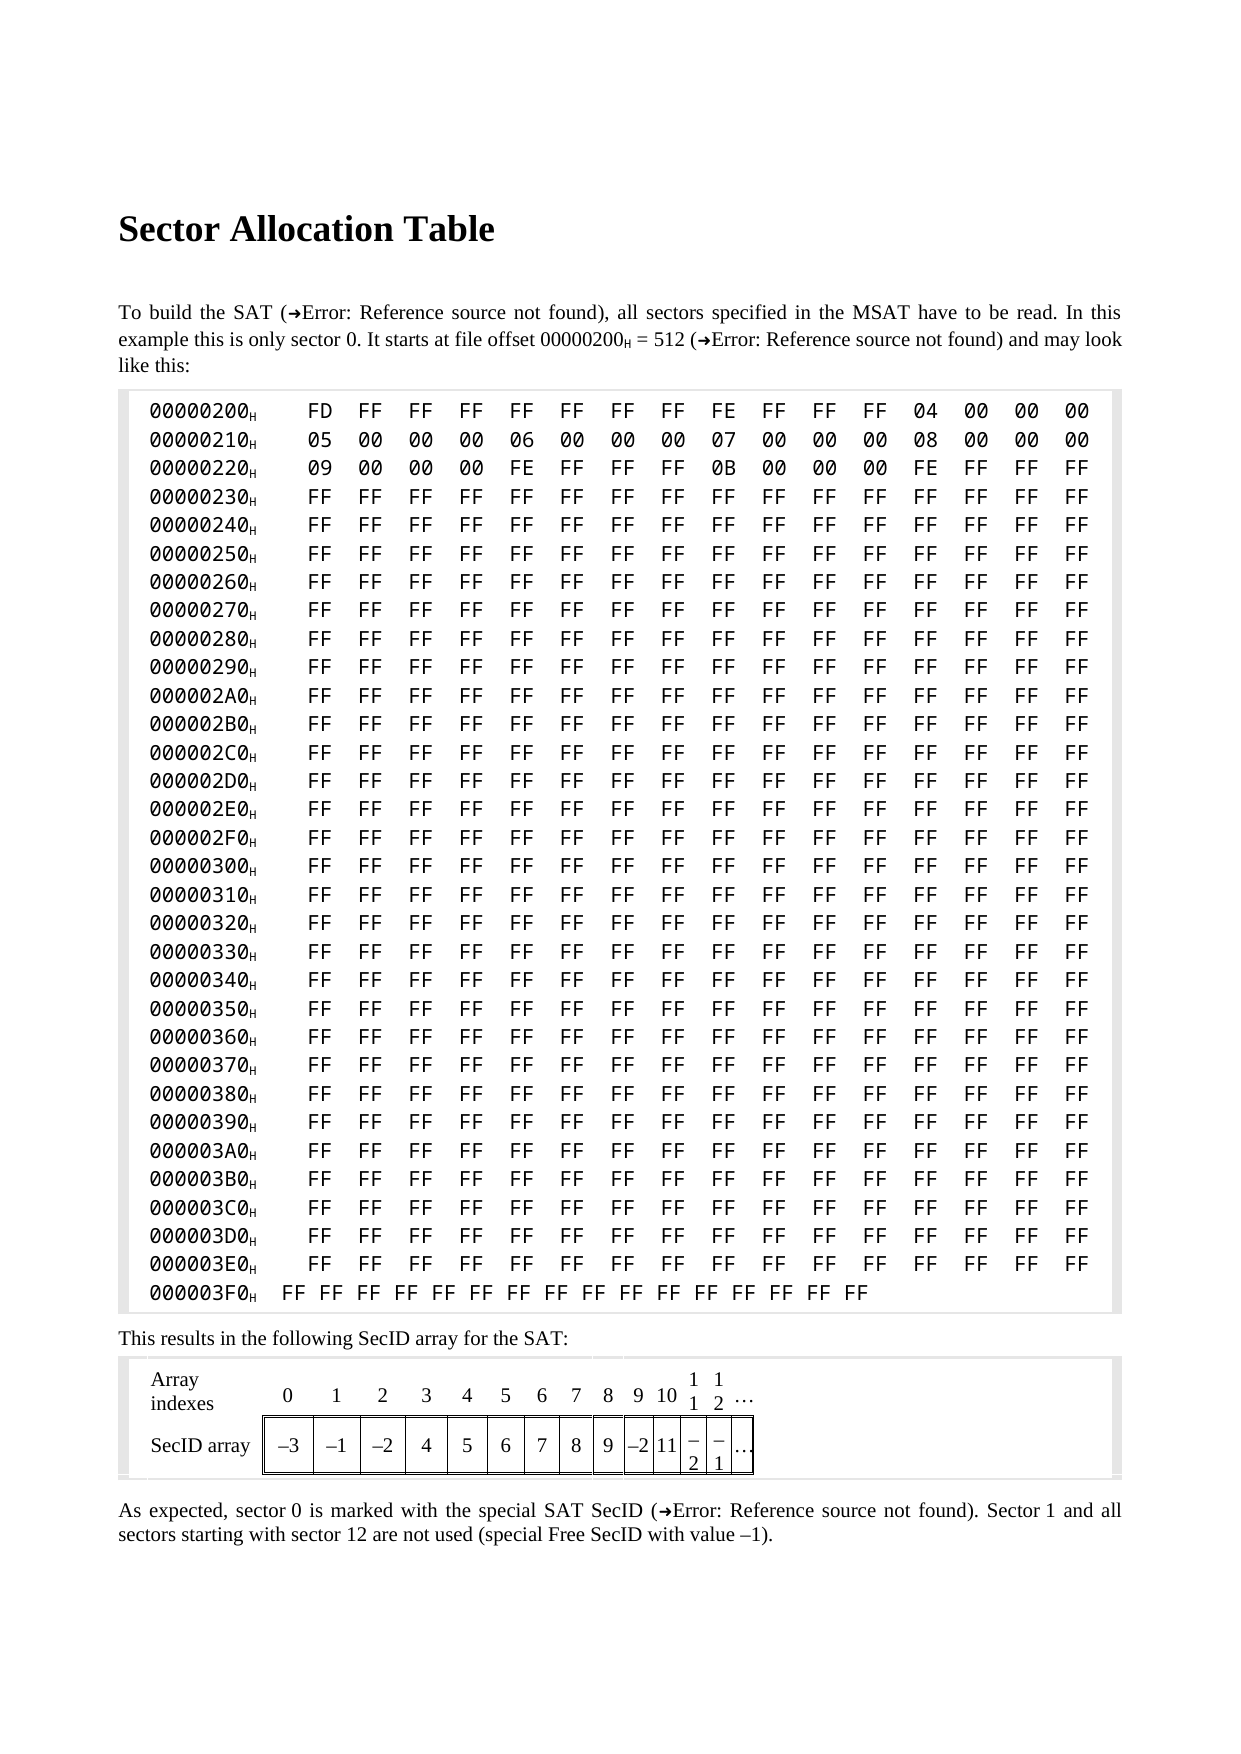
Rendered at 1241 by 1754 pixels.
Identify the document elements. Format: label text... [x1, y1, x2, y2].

table_cell 6 [488, 1418, 524, 1472]
subtitle Sector Allocation Table [118, 207, 1122, 250]
table_header 1 [313, 1359, 360, 1415]
text As expected, sector 0 is marked with the special SAT SecID (➜3.1). Sector 1 and all sectors starting with sector 12 are not used (special Free SecID with value –1). [118, 1498, 1122, 1546]
table_cell 8 [560, 1418, 592, 1472]
table_cell 7 [525, 1418, 559, 1472]
table_cell 9 [594, 1418, 623, 1472]
table_cell [129, 1415, 147, 1474]
table_header 6 [524, 1359, 559, 1415]
table_header [129, 1359, 147, 1415]
table_header 8 [593, 1359, 623, 1415]
table_header 7 [559, 1359, 592, 1415]
table_cell 11 [654, 1418, 680, 1472]
text 00000200H FD FF FF FF FF FF FF FF FE FF FF FF 04 00 00 00 00000210H 05 00 00 00 06 00 00 00 07 00 00 00 08 00 00 00 00000220H 09 00 00 00 FE FF FF FF 0B 00 00 00 FE FF FF FF 00000230H FF FF FF FF FF FF FF FF FF FF FF FF FF FF FF FF 00000240H FF FF FF FF FF FF FF FF FF FF FF FF FF FF FF FF 00000250H FF FF FF FF FF FF FF FF FF FF FF FF FF FF FF FF 00000260H FF FF FF FF FF FF FF FF FF FF FF FF FF FF FF FF 00000270H FF FF FF FF FF FF FF FF FF FF FF FF FF FF FF FF 00000280H FF FF FF FF FF FF FF FF FF FF FF FF FF FF FF FF 00000290H FF FF FF FF FF FF FF FF FF FF FF FF FF FF FF FF 000002A0H FF FF FF FF FF FF FF FF FF FF FF FF FF FF FF FF 000002B0H FF FF FF FF FF FF FF FF FF FF FF FF FF FF FF FF 000002C0H FF FF FF FF FF FF FF FF FF FF FF FF FF FF FF FF 000002D0H FF FF FF FF FF FF FF FF FF FF FF FF FF FF FF FF 000002E0H FF FF FF FF FF FF FF FF FF FF FF FF FF FF FF FF 000002F0H FF FF FF FF FF FF FF FF FF FF FF FF FF FF FF FF 00000300H FF FF FF FF FF FF FF FF FF FF FF FF FF FF FF FF 00000310H FF FF FF FF FF FF FF FF FF FF FF FF FF FF FF FF 00000320H FF FF FF FF FF FF FF FF FF FF FF FF FF FF FF FF 00000330H FF FF FF FF FF FF FF FF FF FF FF FF FF FF FF FF 00000340H FF FF FF FF FF FF FF FF FF FF FF FF FF FF FF FF 00000350H FF FF FF FF FF FF FF FF FF FF FF FF FF FF FF FF 00000360H FF FF FF FF FF FF FF FF FF FF FF FF FF FF FF FF 00000370H FF FF FF FF FF FF FF FF FF FF FF FF FF FF FF FF 00000380H FF FF FF FF FF FF FF FF FF FF FF FF FF FF FF FF 00000390H FF FF FF FF FF FF FF FF FF FF FF FF FF FF FF FF 000003A0H FF FF FF FF FF FF FF FF FF FF FF FF FF FF FF FF 000003B0H FF FF FF FF FF FF FF FF FF FF FF FF FF FF FF FF 000003C0H FF FF FF FF FF FF FF FF FF FF FF FF FF FF FF FF 000003D0H FF FF FF FF FF FF FF FF FF FF FF FF FF FF FF FF 000003E0H FF FF FF FF FF FF FF FF FF FF FF FF FF FF FF FF 000003F0H FF FF FF FF FF FF FF FF FF FF FF FF FF FF FF FF [129, 391, 1112, 1312]
table_header 3 [405, 1359, 447, 1415]
table_cell –2 [625, 1418, 653, 1472]
table_header 12 [706, 1359, 731, 1415]
table_header … [731, 1359, 754, 1415]
table_header 9 [624, 1359, 653, 1415]
table_cell –2 [681, 1418, 706, 1472]
table_header 4 [447, 1359, 487, 1415]
table_header 11 [680, 1359, 706, 1415]
table_cell SecID array [148, 1415, 262, 1474]
table_cell –2 [361, 1418, 405, 1472]
table_cell 5 [448, 1418, 487, 1472]
table_cell [754, 1415, 1112, 1474]
text This results in the following SecID array for the SAT: [118, 1326, 1122, 1350]
table_cell … [732, 1418, 752, 1472]
table_header Array indexes [148, 1359, 262, 1415]
text To build the SAT (➜5.2), all sectors specified in the MSAT have to be read. In this example this is only sector 0. It starts at file offset 00000200H = 512 (➜4.3) and may look like this: [118, 300, 1122, 377]
table_cell –1 [707, 1418, 731, 1472]
table_header 0 [262, 1359, 313, 1415]
table_header 5 [487, 1359, 524, 1415]
table_header [754, 1359, 1112, 1415]
table_header 2 [360, 1359, 405, 1415]
table_cell 4 [406, 1418, 447, 1472]
table_header 10 [653, 1359, 680, 1415]
table_cell –3 [265, 1418, 313, 1472]
table_cell –1 [314, 1418, 360, 1472]
